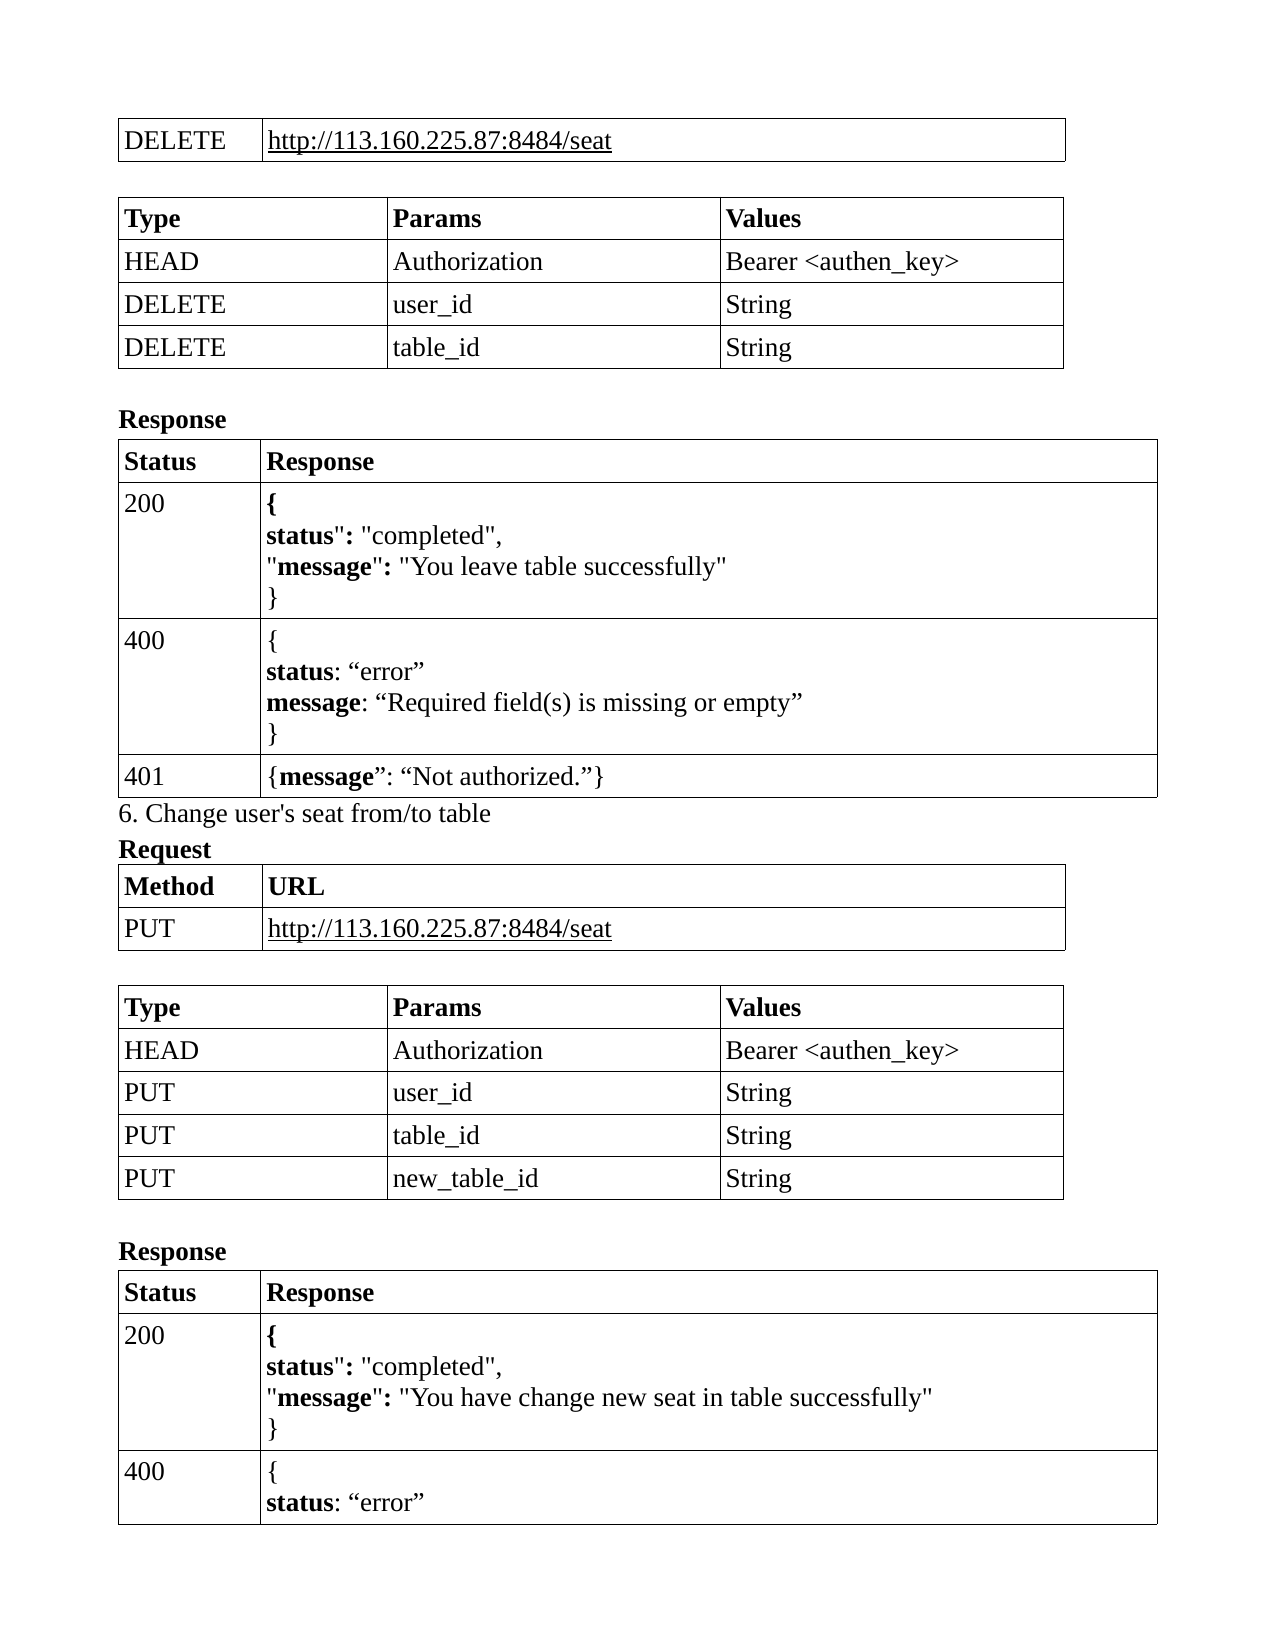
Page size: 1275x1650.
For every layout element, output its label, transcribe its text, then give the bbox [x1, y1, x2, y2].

table_cell String [721, 1157, 1063, 1199]
text 6. Change user's seat from/to table [118, 798, 1157, 828]
table_cell Bearer <authen_key> [721, 240, 1063, 282]
table_header Method [119, 865, 262, 907]
table_cell String [721, 283, 1063, 325]
table_cell http://113.160.225.87:8484/seat [263, 119, 1065, 161]
table_cell table_id [388, 326, 720, 367]
table_header Status [119, 440, 260, 482]
table_cell user_id [388, 283, 720, 325]
table_cell table_id [388, 1115, 720, 1156]
table_cell new_table_id [388, 1157, 720, 1199]
table_cell { status: “error” message: “Required field(s) is missing or empty” } [261, 619, 1157, 754]
text Response [118, 403, 1157, 434]
table_header Response [261, 1271, 1157, 1313]
table_cell HEAD [119, 1029, 387, 1071]
table_cell PUT [119, 1157, 387, 1199]
table_header Status [119, 1271, 260, 1313]
table_cell {message”: “Not authorized.”} [261, 755, 1157, 797]
table_header Values [721, 198, 1063, 239]
table_cell String [721, 1072, 1063, 1113]
table_cell PUT [119, 908, 262, 949]
table_cell Authorization [388, 1029, 720, 1071]
table_cell PUT [119, 1072, 387, 1113]
table_header URL [263, 865, 1065, 907]
table_cell { status": "completed", "message": "You have change new seat in table successfully" } [261, 1314, 1157, 1449]
table_cell String [721, 326, 1063, 367]
table_header Type [119, 986, 387, 1028]
table_header Response [261, 440, 1157, 482]
table_cell DELETE [119, 326, 387, 367]
table_header Type [119, 198, 387, 239]
table_header Values [721, 986, 1063, 1028]
table_header Params [388, 986, 720, 1028]
table_cell 400 [119, 1451, 260, 1523]
table_cell user_id [388, 1072, 720, 1113]
table_cell 401 [119, 755, 260, 797]
table_header Params [388, 198, 720, 239]
table_cell Bearer <authen_key> [721, 1029, 1063, 1071]
table_cell 200 [119, 483, 260, 618]
table_cell { status": "completed", "message": "You leave table successfully" } [261, 483, 1157, 618]
table_cell 200 [119, 1314, 260, 1449]
text Response [118, 1235, 1157, 1266]
table_cell DELETE [119, 119, 262, 161]
table_cell { status: “error” [261, 1451, 1157, 1523]
table_cell PUT [119, 1115, 387, 1156]
table_cell 400 [119, 619, 260, 754]
table_cell http://113.160.225.87:8484/seat [263, 908, 1065, 949]
table_cell Authorization [388, 240, 720, 282]
text Request [118, 833, 1157, 864]
table_cell HEAD [119, 240, 387, 282]
table_cell String [721, 1115, 1063, 1156]
table_cell DELETE [119, 283, 387, 325]
